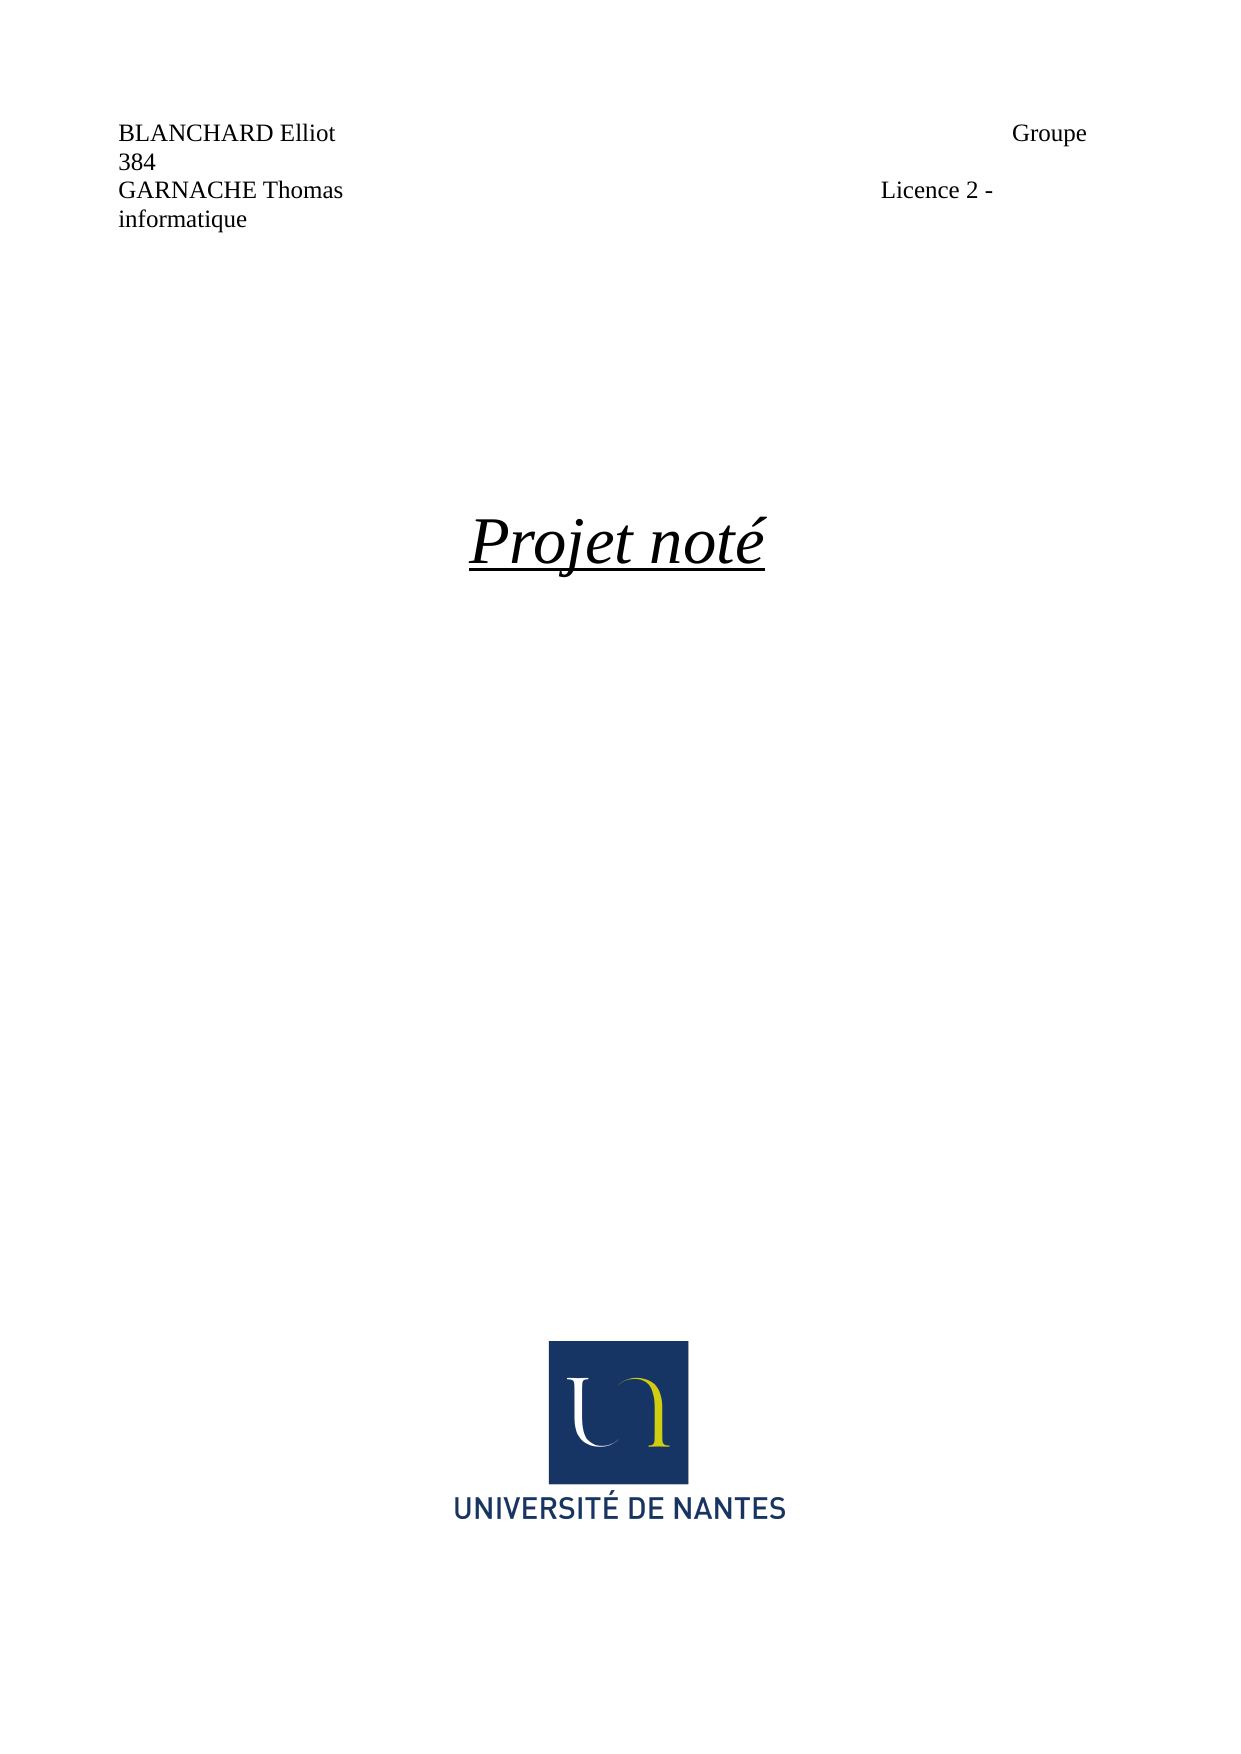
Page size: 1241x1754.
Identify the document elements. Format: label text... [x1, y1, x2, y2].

picture [455, 1341, 785, 1519]
text Projet noté [118, 501, 1122, 578]
text BLANCHARD Elliot Groupe 384 [118, 118, 1122, 176]
text GARNACHE Thomas Licence 2 - informatique [118, 176, 1122, 233]
